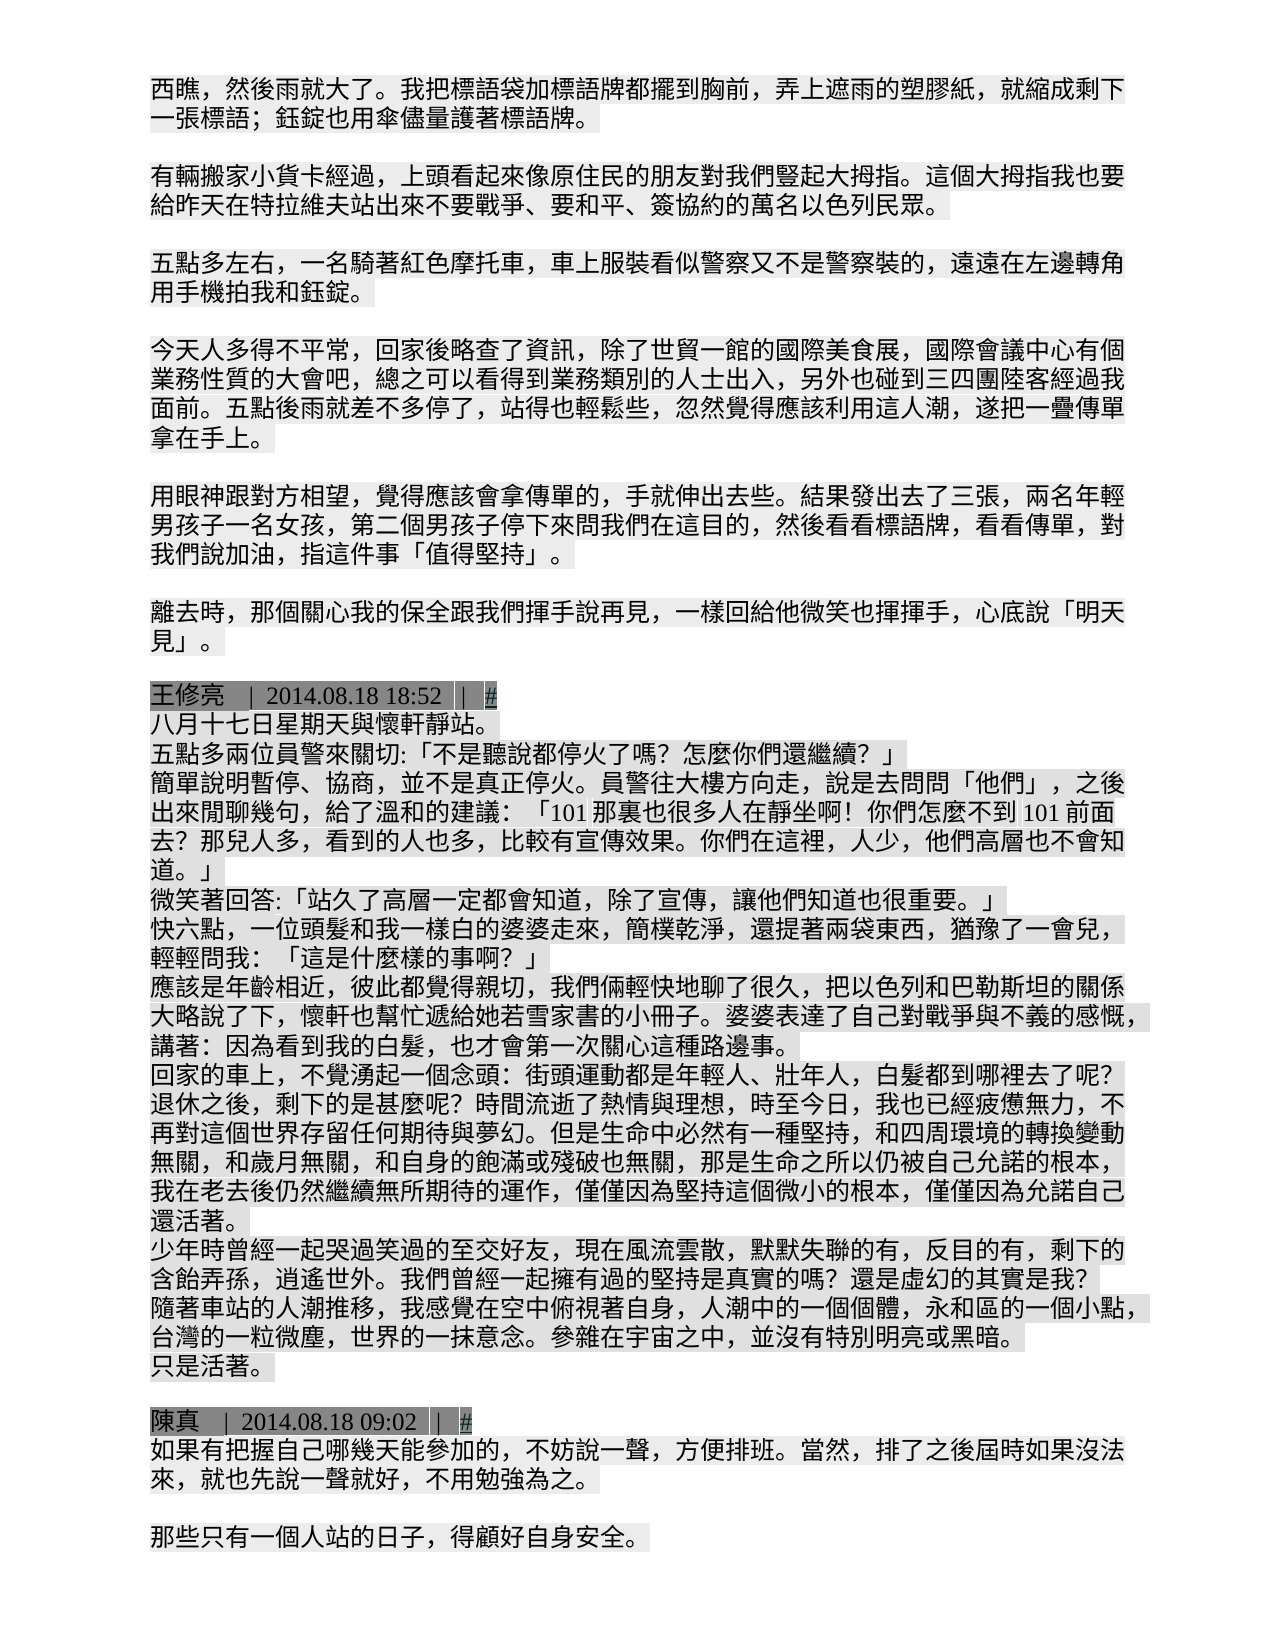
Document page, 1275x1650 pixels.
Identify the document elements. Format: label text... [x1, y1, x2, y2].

text 王修亮 | 2014.08.18 18:52 | # [150, 681, 1125, 711]
text 八月十七日星期天與懷軒靜站。 五點多兩位員警來關切:「不是聽說都停火了嗎？怎麼你們還繼續？」 簡單說明暫停、協商，並不是真正停火。員警往大樓方向走，說是去問問「他們」，之後出來閒聊幾句，給了溫和的建議：「101那裏也很多人在靜坐啊！你們怎麼不到101前面去？那兒人多，看到的人也多，比較有宣傳效果。你們在這裡，人少，他們高層也不會知道。」 微笑著回答:「站久了高層一定都會知道，除了宣傳，讓他們知道也很重要。」 快六點，一位頭髮和我一樣白的婆婆走來，簡樸乾淨，還提著兩袋東西，猶豫了一會兒，輕輕問我：「這是什麼樣的事啊？」 應該是年齡相近，彼此都覺得親切，我們倆輕快地聊了很久，把以色列和巴勒斯坦的關係大略說了下，懷軒也幫忙遞給她若雪家書的小冊子。婆婆表達了自己對戰爭與不義的感慨，講著：因為看到我的白髮，也才會第一次關心這種路邊事。 回家的車上，不覺湧起一個念頭：街頭運動都是年輕人、壯年人，白髮都到哪裡去了呢？退休之後，剩下的是甚麼呢？時間流逝了熱情與理想，時至今日，我也已經疲憊無力，不再對這個世界存留任何期待與夢幻。但是生命中必然有一種堅持，和四周環境的轉換變動無關，和歲月無關，和自身的飽滿或殘破也無關，那是生命之所以仍被自己允諾的根本，我在老去後仍然繼續無所期待的運作，僅僅因為堅持這個微小的根本，僅僅因為允諾自己還活著。 少年時曾經一起哭過笑過的至交好友，現在風流雲散，默默失聯的有，反目的有，剩下的含飴弄孫，逍遙世外。我們曾經一起擁有過的堅持是真實的嗎？還是虛幻的其實是我？ 隨著車站的人潮推移，我感覺在空中俯視著自身，人潮中的一個個體，永和區的一個小點，台灣的一粒微塵，世界的一抹意念。參雜在宇宙之中，並沒有特別明亮或黑暗。 只是活著。 [150, 711, 1125, 1382]
text 西瞧，然後雨就大了。我把標語袋加標語牌都擺到胸前，弄上遮雨的塑膠紙，就縮成剩下一張標語；鈺錠也用傘儘量護著標語牌。 有輛搬家小貨卡經過，上頭看起來像原住民的朋友對我們豎起大拇指。這個大拇指我也要給昨天在特拉維夫站出來不要戰爭、要和平、簽協約的萬名以色列民眾。 五點多左右，一名騎著紅色摩托車，車上服裝看似警察又不是警察裝的，遠遠在左邊轉角用手機拍我和鈺錠。 今天人多得不平常，回家後略查了資訊，除了世貿一館的國際美食展，國際會議中心有個業務性質的大會吧，總之可以看得到業務類別的人士出入，另外也碰到三四團陸客經過我面前。五點後雨就差不多停了，站得也輕鬆些，忽然覺得應該利用這人潮，遂把一疊傳單拿在手上。 用眼神跟對方相望，覺得應該會拿傳單的，手就伸出去些。結果發出去了三張，兩名年輕男孩子一名女孩，第二個男孩子停下來問我們在這目的，然後看看標語牌，看看傳單，對我們說加油，指這件事「值得堅持」。 離去時，那個關心我的保全跟我們揮手說再見，一樣回給他微笑也揮揮手，心底說「明天見」。 [150, 75, 1125, 656]
text 如果有把握自己哪幾天能參加的，不妨說一聲，方便排班。當然，排了之後屆時如果沒法來，就也先說一聲就好，不用勉強為之。 那些只有一個人站的日子，得顧好自身安全。 [150, 1436, 1125, 1552]
text 陳真 | 2014.08.18 09:02 | # [150, 1407, 1125, 1436]
